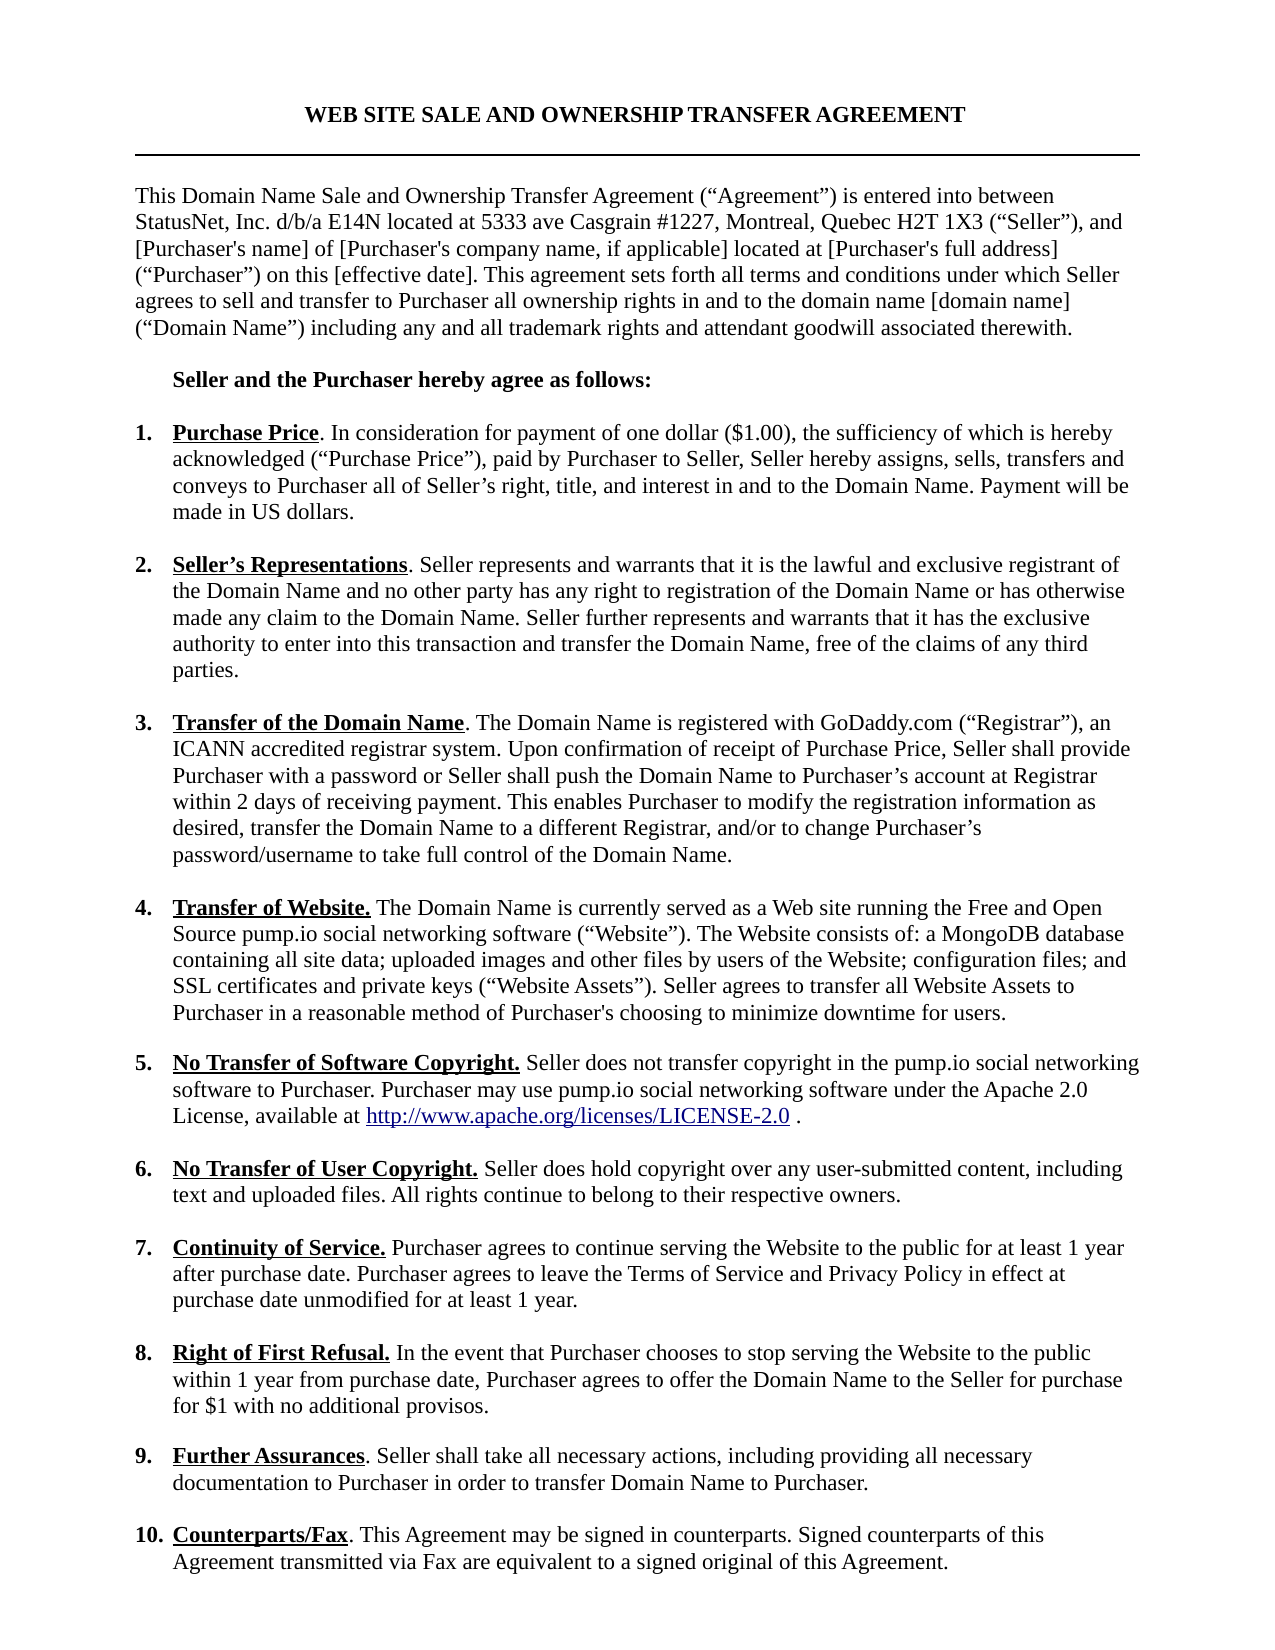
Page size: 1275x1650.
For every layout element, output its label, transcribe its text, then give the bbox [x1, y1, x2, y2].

list No Transfer of User Copyright. Seller does hold copyright over any user-submitted content, including text and uploaded files. All rights continue to belong to their respective owners. [135, 1155, 1140, 1207]
text WEB SITE SALE AND OWNERSHIP TRANSFER AGREEMENT [135, 101, 1140, 128]
text Seller and the Purchaser hereby agree as follows: [135, 366, 1140, 393]
list Purchase Price. In consideration for payment of one dollar ($1.00), the sufficiency of which is hereby acknowledged (“Purchase Price”), paid by Purchaser to Seller, Seller hereby assigns, sells, transfers and conveys to Purchaser all of Seller’s right, title, and interest in and to the Domain Name. Payment will be made in US dollars. [135, 419, 1140, 524]
text This Domain Name Sale and Ownership Transfer Agreement (“Agreement”) is entered into between StatusNet, Inc. d/b/a E14N located at 5333 ave Casgrain #1227, Montreal, Quebec H2T 1X3 (“Seller”), and [Purchaser's name] of [Purchaser's company name, if applicable] located at [Purchaser's full address] (“Purchaser”) on this [effective date]. This agreement sets forth all terms and conditions under which Seller agrees to sell and transfer to Purchaser all ownership rights in and to the domain name [domain name] (“Domain Name”) including any and all trademark rights and attendant goodwill associated therewith. [135, 182, 1140, 340]
list Transfer of Website. The Domain Name is currently served as a Web site running the Free and Open Source pump.io social networking software (“Website”). The Website consists of: a MongoDB database containing all site data; uploaded images and other files by users of the Website; configuration files; and SSL certificates and private keys (“Website Assets”). Seller agrees to transfer all Website Assets to Purchaser in a reasonable method of Purchaser's choosing to minimize downtime for users. [135, 893, 1140, 1025]
list Transfer of the Domain Name. The Domain Name is registered with GoDaddy.com (“Registrar”), an ICANN accredited registrar system. Upon confirmation of receipt of Purchase Price, Seller shall provide Purchaser with a password or Seller shall push the Domain Name to Purchaser’s account at Registrar within 2 days of receiving payment. This enables Purchaser to modify the registration information as desired, transfer the Domain Name to a different Registrar, and/or to change Purchaser’s password/username to take full control of the Domain Name. [135, 709, 1140, 867]
list Further Assurances. Seller shall take all necessary actions, including providing all necessary documentation to Purchaser in order to transfer Domain Name to Purchaser. [135, 1442, 1140, 1495]
list Seller’s Representations. Seller represents and warrants that it is the lawful and exclusive registrant of the Domain Name and no other party has any right to registration of the Domain Name or has otherwise made any claim to the Domain Name. Seller further represents and warrants that it has the exclusive authority to enter into this transaction and transfer the Domain Name, free of the claims of any third parties. [135, 551, 1140, 683]
list Right of First Refusal. In the event that Purchaser chooses to stop serving the Website to the public within 1 year from purchase date, Purchaser agrees to offer the Domain Name to the Seller for purchase for $1 with no additional provisos. [135, 1339, 1140, 1418]
list Counterparts/Fax. This Agreement may be signed in counterparts. Signed counterparts of this Agreement transmitted via Fax are equivalent to a signed original of this Agreement. [135, 1521, 1140, 1574]
list No Transfer of Software Copyright. Seller does not transfer copyright in the pump.io social networking software to Purchaser. Purchaser may use pump.io social networking software under the Apache 2.0 License, available at http://www.apache.org/licenses/LICENSE-2.0 . [135, 1049, 1140, 1128]
list Continuity of Service. Purchaser agrees to continue serving the Website to the public for at least 1 year after purchase date. Purchaser agrees to leave the Terms of Service and Privacy Policy in effect at purchase date unmodified for at least 1 year. [135, 1234, 1140, 1313]
